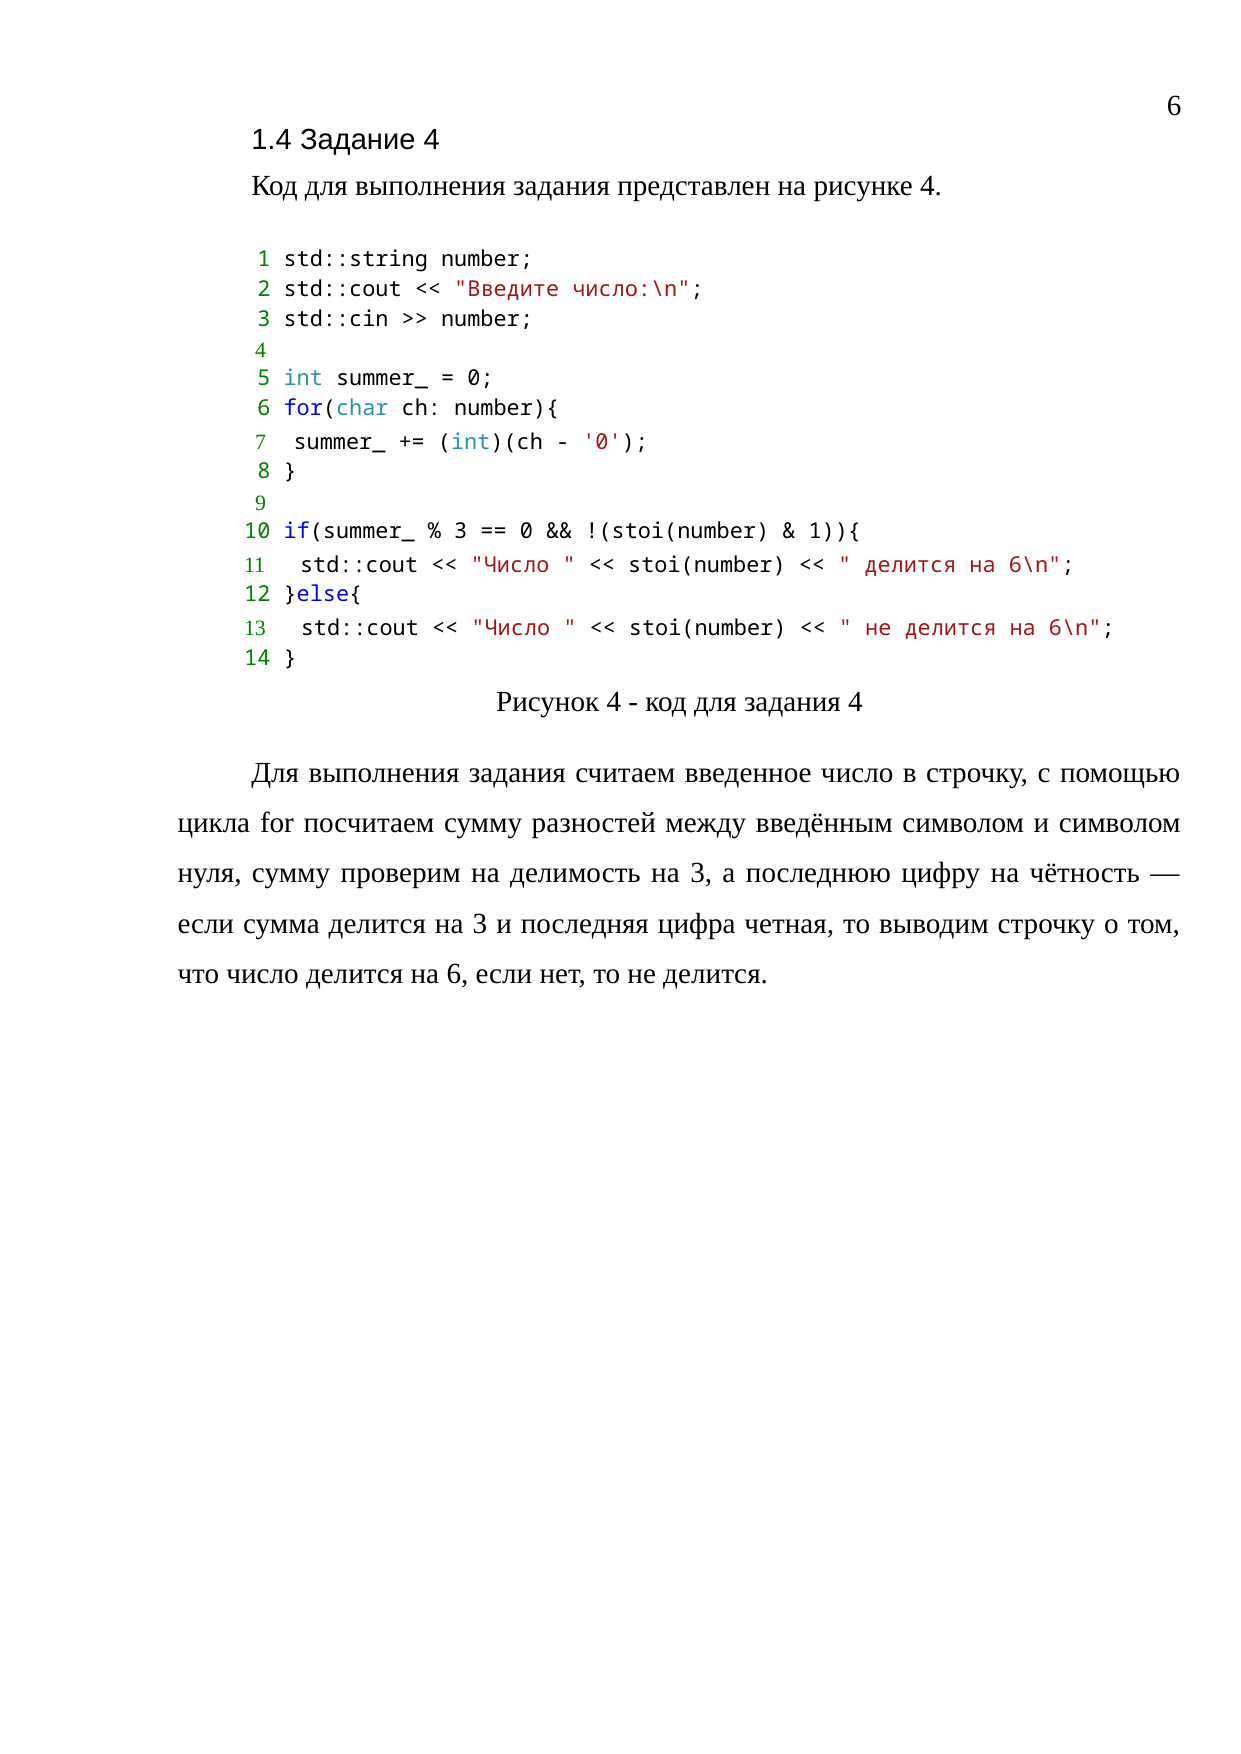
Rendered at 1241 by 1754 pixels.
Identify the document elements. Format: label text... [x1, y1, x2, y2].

text 1 std::string number; [244, 243, 1114, 273]
text 4 [244, 332, 1114, 362]
text 2 std::cout << "Введите число:\n"; [244, 273, 1114, 303]
text 11 std::cout << "Число " << stoi(number) << " делится на 6\n"; [244, 545, 1114, 578]
text 9 [244, 485, 1114, 515]
text Код для выполнения задания представлен на рисунке 4. [177, 168, 1181, 202]
text 12 }else{ [244, 578, 1114, 608]
text 6 for(char ch: number){ [244, 392, 1114, 422]
text 8 } [244, 455, 1114, 485]
text 3 std::cin >> number; [244, 303, 1114, 332]
text Рисунок 4 - код для задания 4 [244, 684, 1114, 718]
text 7 summer_ += (int)(ch - '0'); [244, 422, 1114, 455]
text 10 if(summer_ % 3 == 0 && !(stoi(number) & 1)){ [244, 515, 1114, 545]
text 5 int summer_ = 0; [244, 362, 1114, 392]
subtitle Задание 4 [251, 122, 1181, 156]
text Для выполнения задания считаем введенное число в строчку, с помощью цикла for посчитаем сумму разностей между введённым символом и символом нуля, сумму проверим на делимость на 3, а последнюю цифру на чётность — если сумма делится на 3 и последняя цифра четная, то выводим строчку о том, что число делится на 6, если нет, то не делится. [177, 755, 1181, 989]
text 13 std::cout << "Число " << stoi(number) << " не делится на 6\n"; [244, 608, 1114, 642]
text 14 } [244, 642, 1114, 672]
